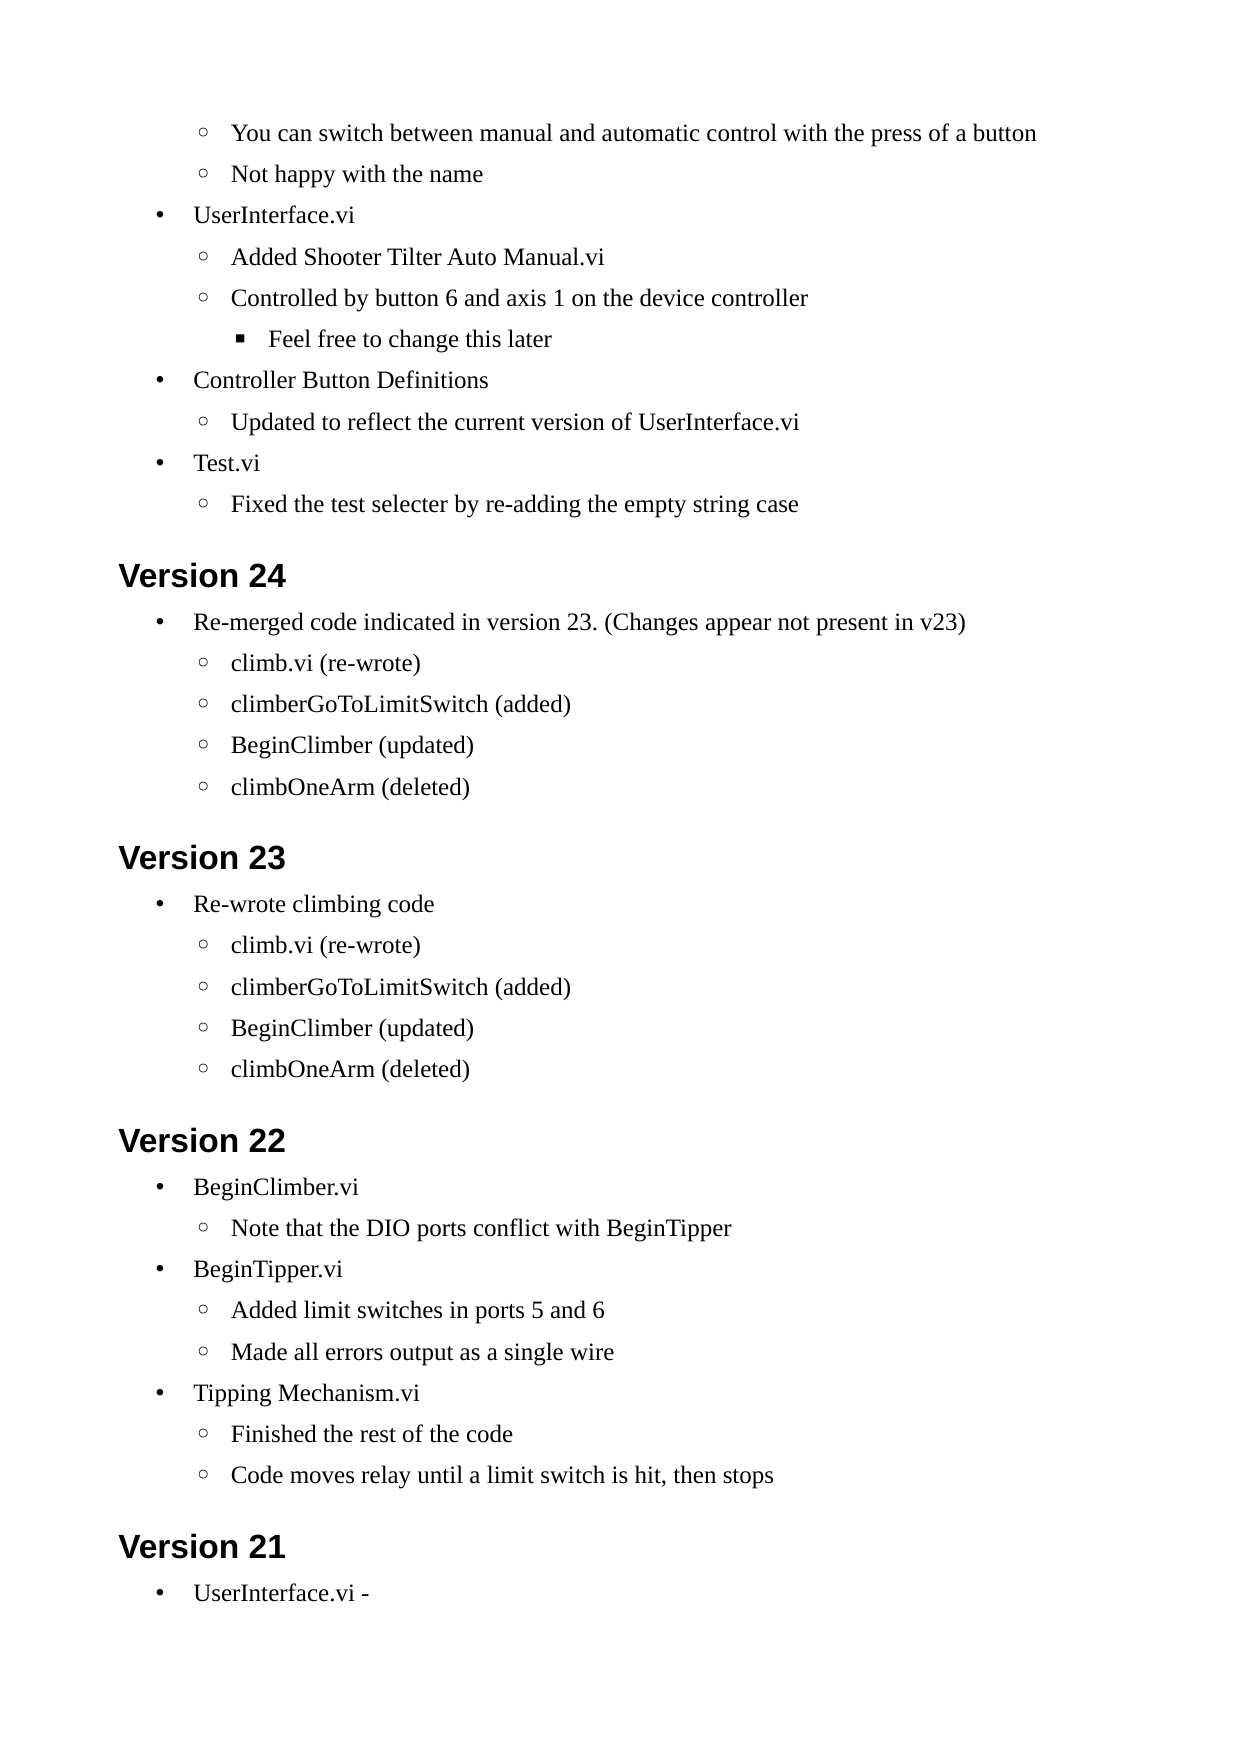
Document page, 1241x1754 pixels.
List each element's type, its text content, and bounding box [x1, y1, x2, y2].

subtitle Version 23 [118, 838, 1122, 877]
list UserInterface.vi [156, 201, 1122, 229]
list Fixed the test selecter by re-adding the empty string case [193, 489, 1122, 518]
list Tipping Mechanism.vi [156, 1378, 1122, 1407]
subtitle Version 22 [118, 1120, 1122, 1159]
list Updated to reflect the current version of UserInterface.vi [193, 407, 1122, 436]
list Added limit switches in ports 5 and 6 [193, 1295, 1122, 1324]
list Added Shooter Tilter Auto Manual.vi [193, 242, 1122, 271]
list Controller Button Definitions [156, 366, 1122, 394]
subtitle Version 21 [118, 1527, 1122, 1565]
list Code moves relay until a limit switch is hit, then stops [193, 1460, 1122, 1489]
list BeginClimber.vi [156, 1172, 1122, 1200]
list Feel free to change this later [231, 324, 1122, 353]
list Re-merged code indicated in version 23. (Changes appear not present in v23) [156, 607, 1122, 636]
list Not happy with the name [193, 159, 1122, 188]
list climbOneArm (deleted) [193, 1054, 1122, 1083]
list You can switch between manual and automatic control with the press of a button [193, 118, 1122, 147]
list BeginClimber (updated) [193, 731, 1122, 759]
list UserInterface.vi - [156, 1578, 1122, 1606]
list climb.vi (re-wrote) [193, 648, 1122, 677]
list climbOneArm (deleted) [193, 772, 1122, 801]
list climberGoToLimitSwitch (added) [193, 972, 1122, 1000]
list climb.vi (re-wrote) [193, 930, 1122, 959]
list BeginTipper.vi [156, 1254, 1122, 1283]
list climberGoToLimitSwitch (added) [193, 689, 1122, 718]
list Test.vi [156, 448, 1122, 477]
list Made all errors output as a single wire [193, 1337, 1122, 1365]
list BeginClimber (updated) [193, 1013, 1122, 1042]
list Note that the DIO ports conflict with BeginTipper [193, 1213, 1122, 1242]
list Finished the rest of the code [193, 1419, 1122, 1448]
list Controlled by button 6 and axis 1 on the device controller [193, 283, 1122, 312]
subtitle Version 24 [118, 556, 1122, 594]
list Re-wrote climbing code [156, 889, 1122, 918]
